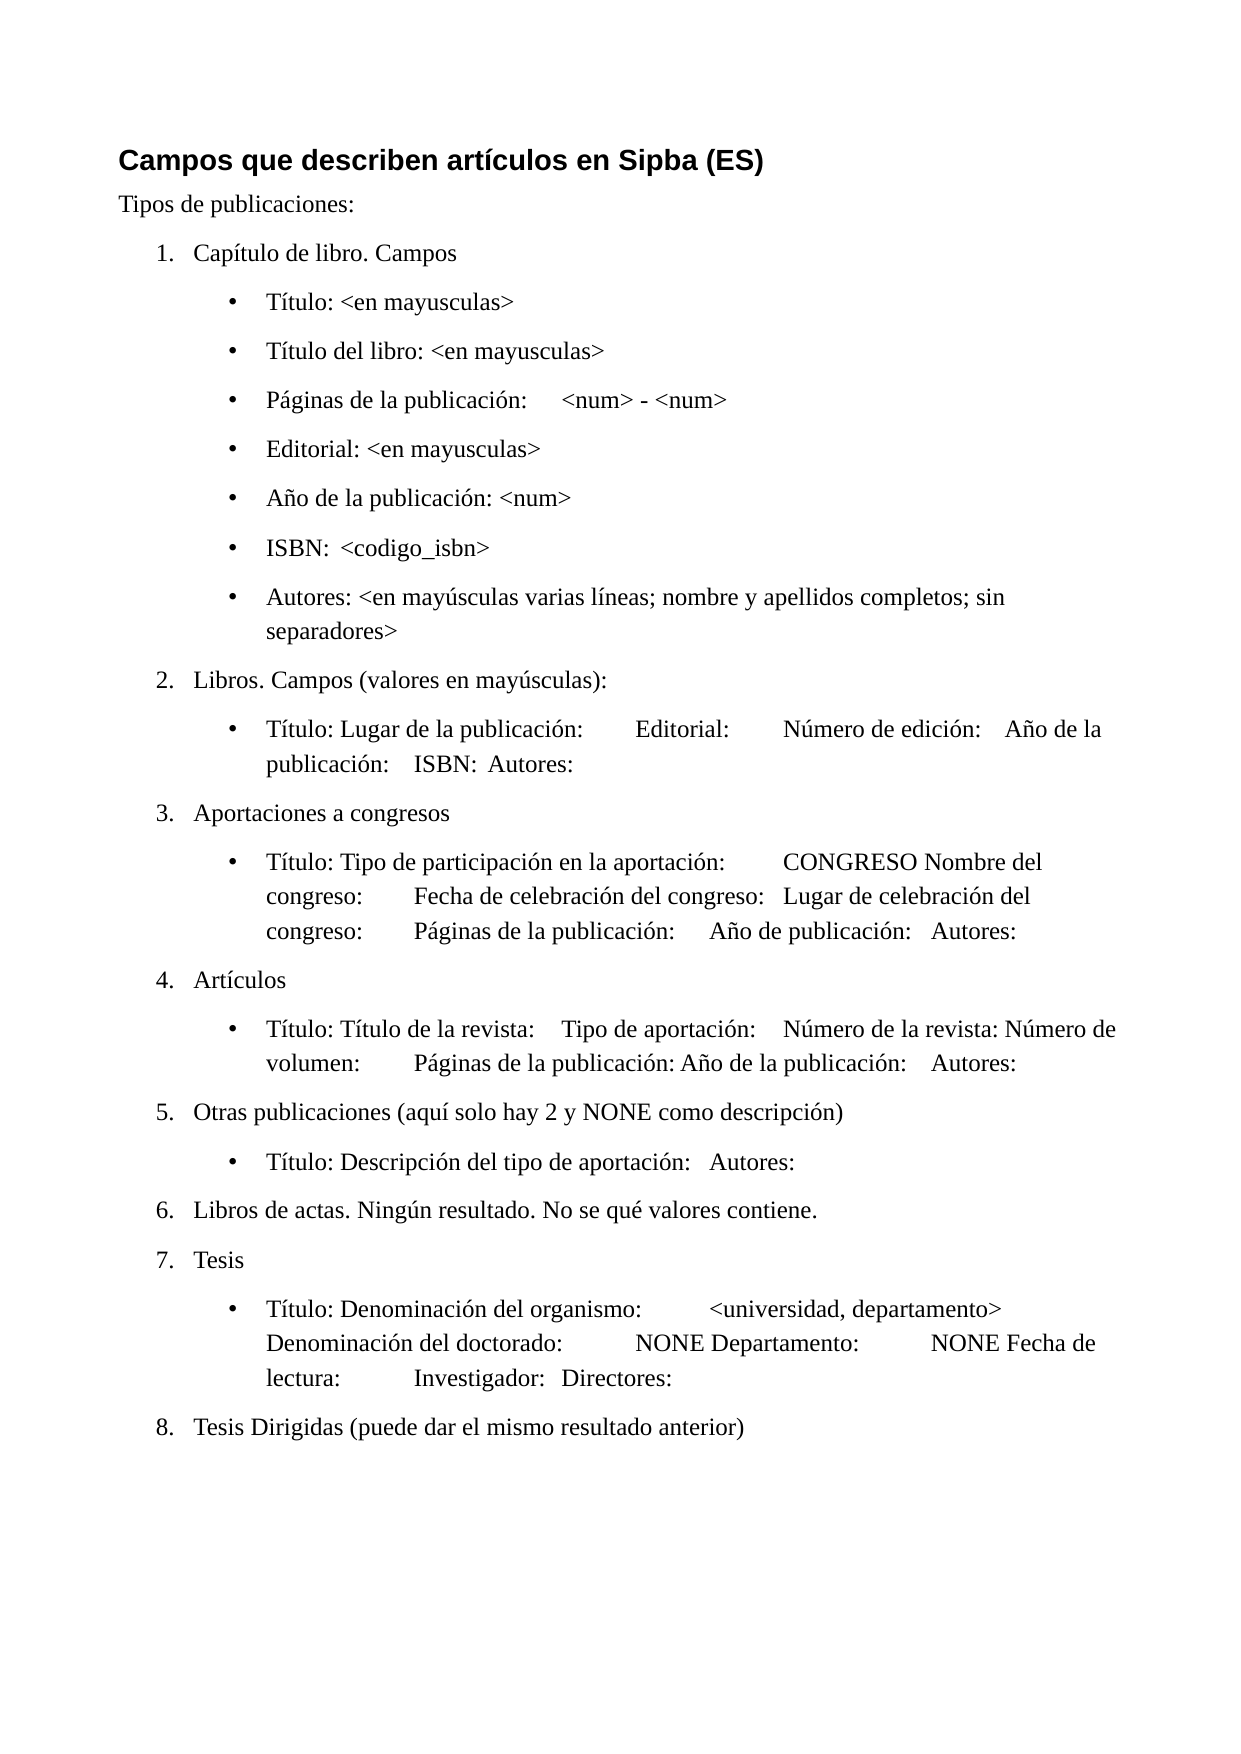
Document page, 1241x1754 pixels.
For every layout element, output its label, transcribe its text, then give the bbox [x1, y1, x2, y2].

list Tesis Dirigidas (puede dar el mismo resultado anterior) [156, 1412, 1122, 1441]
list Autores: <en mayúsculas varias líneas; nombre y apellidos completos; sin separadores> [228, 582, 1122, 645]
list Artículos [156, 965, 1122, 994]
list Aportaciones a congresos [156, 798, 1122, 827]
text Tipos de publicaciones: [118, 189, 1122, 218]
list Título: Tipo de participación en la aportación: CONGRESO Nombre del congreso: Fecha de celebración del congreso: Lugar de celebración del congreso: Páginas de la publicación: Año de publicación: Autores: [228, 847, 1122, 944]
list Título del libro: <en mayusculas> [228, 336, 1122, 365]
list Capítulo de libro. Campos [156, 238, 1122, 267]
list Editorial: <en mayusculas> [228, 434, 1122, 463]
list Libros de actas. Ningún resultado. No se qué valores contiene. [156, 1196, 1122, 1224]
list Título: Lugar de la publicación: Editorial: Número de edición: Año de la publicación: ISBN: Autores: [228, 714, 1122, 777]
list ISBN: <codigo_isbn> [228, 533, 1122, 561]
list Tesis [156, 1245, 1122, 1273]
list Título: Descripción del tipo de aportación: Autores: [228, 1147, 1122, 1175]
list Título: Denominación del organismo: <universidad, departamento> Denominación del doctorado: NONE Departamento: NONE Fecha de lectura: Investigador: Directores: [228, 1294, 1122, 1391]
list Otras publicaciones (aquí solo hay 2 y NONE como descripción) [156, 1097, 1122, 1126]
list Título: <en mayusculas> [228, 287, 1122, 316]
list Libros. Campos (valores en mayúsculas): [156, 665, 1122, 694]
list Año de la publicación: <num> [228, 483, 1122, 512]
list Título: Título de la revista: Tipo de aportación: Número de la revista: Número de volumen: Páginas de la publicación: Año de la publicación: Autores: [228, 1014, 1122, 1077]
subtitle Campos que describen artículos en Sipba (ES) [118, 143, 1122, 177]
list Páginas de la publicación: <num> - <num> [228, 385, 1122, 414]
